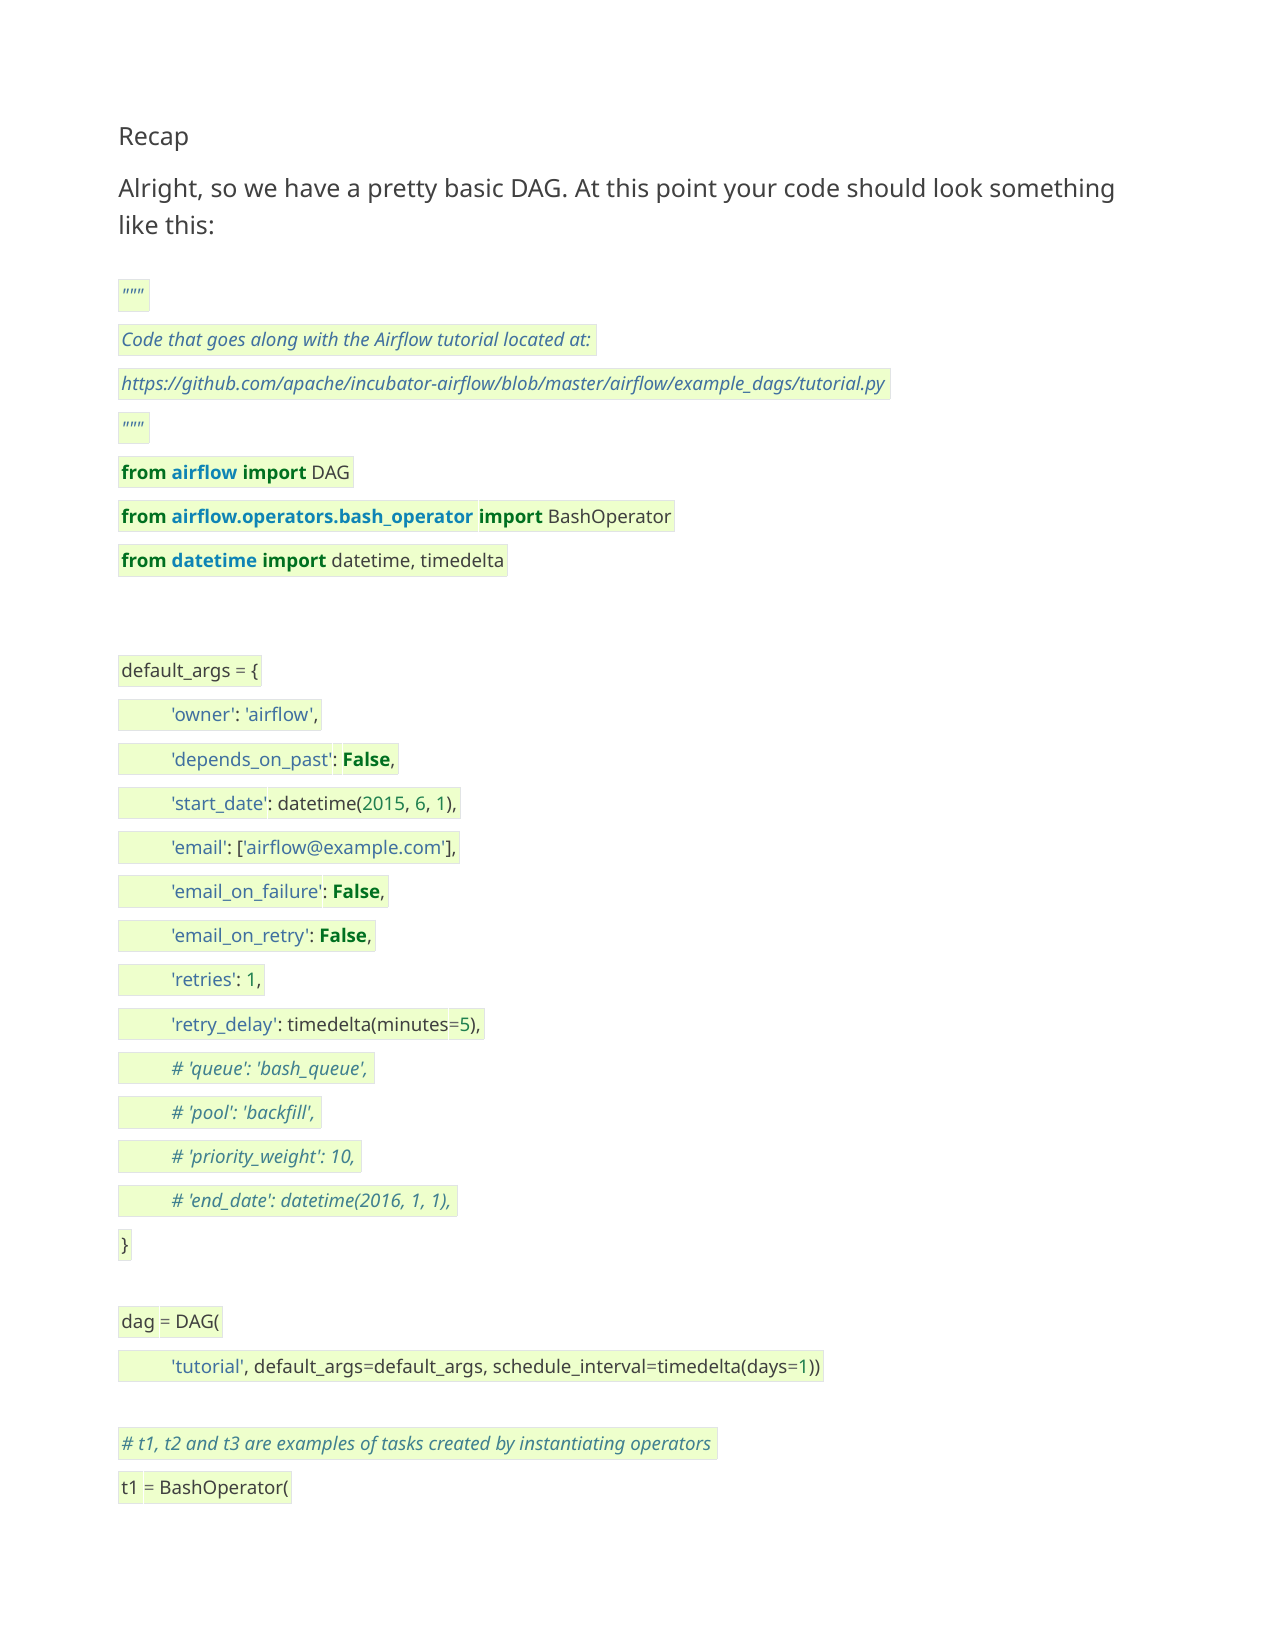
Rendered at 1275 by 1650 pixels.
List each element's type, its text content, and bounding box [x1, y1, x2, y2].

text # 'priority_weight': 10, [119, 1141, 361, 1172]
text 'tutorial', default_args=default_args, schedule_interval=timedelta(days=1)) [119, 1351, 823, 1381]
text 'email_on_failure': False, [119, 876, 388, 907]
text [485, 1008, 1157, 1039]
text [150, 412, 1157, 443]
text [375, 1052, 1157, 1083]
text default_args = { [119, 656, 261, 686]
text [508, 544, 1157, 576]
text [322, 1096, 1157, 1128]
text [223, 1306, 1157, 1337]
text Code that goes along with the Airflow tutorial located at: [119, 325, 596, 355]
text 'depends_on_past': False, [119, 744, 398, 774]
text 'retries': 1, [119, 965, 264, 995]
text 'owner': 'airflow', [119, 700, 321, 730]
text [265, 964, 1157, 995]
text [891, 368, 1157, 399]
text from datetime import datetime, timedelta [119, 545, 507, 576]
text [461, 787, 1157, 818]
text 'retry_delay': timedelta(minutes=5), [119, 1009, 484, 1039]
text [458, 1184, 1157, 1216]
text 'start_date': datetime(2015, 6, 1), [119, 788, 460, 818]
text [292, 1471, 1157, 1503]
text [322, 699, 1157, 730]
text [675, 500, 1157, 532]
text """ [119, 280, 149, 311]
text [362, 1140, 1157, 1172]
subtitle Recap [118, 118, 1157, 152]
text [376, 919, 1157, 951]
text # t1, t2 and t3 are examples of tasks created by instantiating operators [119, 1428, 717, 1459]
text [354, 456, 1157, 487]
text # 'queue': 'bash_queue', [119, 1053, 374, 1083]
text Alright, so we have a pretty basic DAG. At this point your code should look something like this: [118, 167, 1157, 242]
text from airflow.operators.bash_operator import BashOperator [119, 501, 674, 531]
text [718, 1427, 1157, 1459]
text https://github.com/apache/incubator-airflow/blob/master/airflow/example_dags/tutorial.py [119, 369, 890, 399]
text 'email_on_retry': False, [119, 921, 375, 951]
text [132, 1229, 1157, 1260]
text } [119, 1230, 131, 1260]
text # 'pool': 'backfill', [119, 1097, 321, 1128]
text [399, 743, 1157, 774]
text t1 = BashOperator( [119, 1472, 291, 1503]
text # 'end_date': datetime(2016, 1, 1), [119, 1186, 457, 1216]
text """ [119, 413, 149, 443]
text [262, 654, 1157, 686]
text [389, 875, 1157, 907]
text dag = DAG( [119, 1307, 222, 1337]
text [597, 323, 1157, 355]
text [824, 1350, 1157, 1382]
text [150, 279, 1157, 311]
text 'email': ['airflow@example.com'], [119, 832, 459, 863]
text from airflow import DAG [119, 457, 353, 487]
text [460, 831, 1157, 863]
